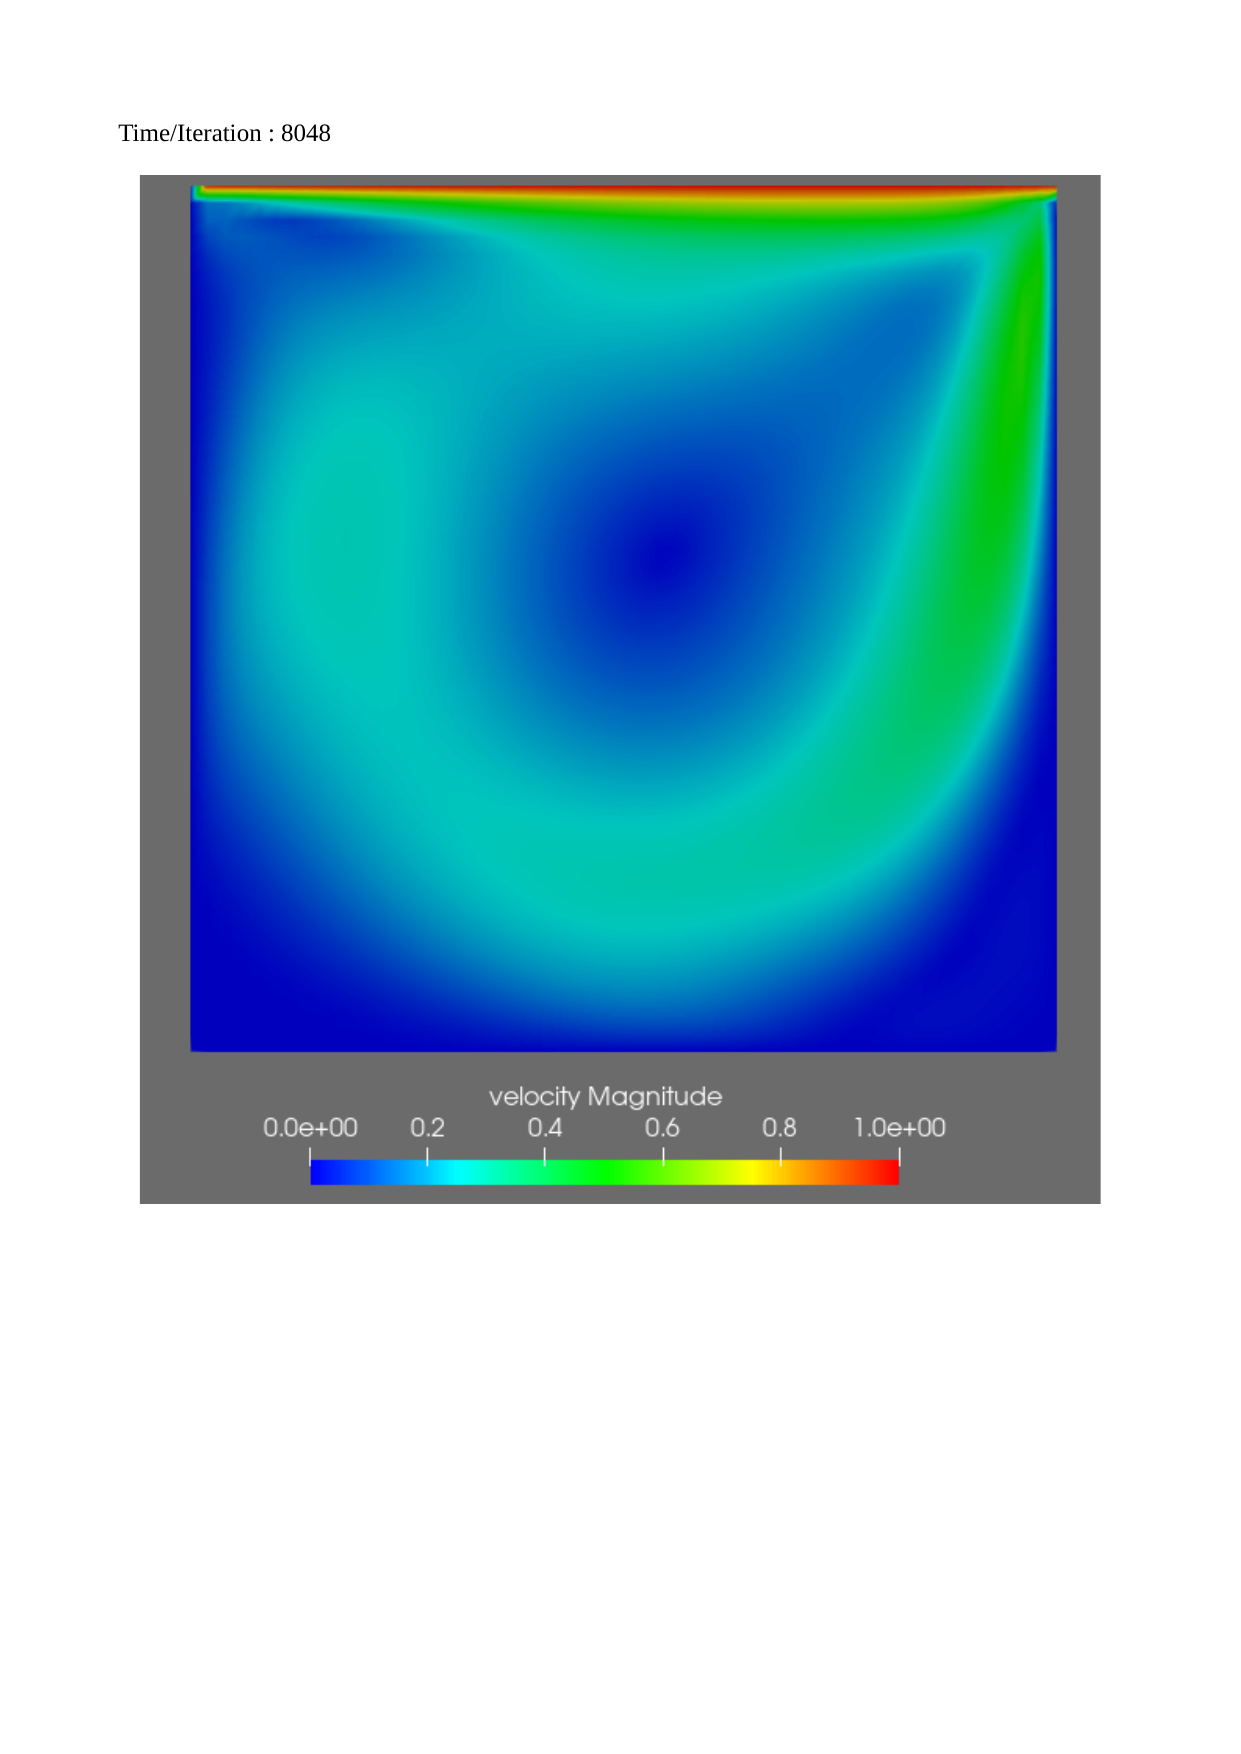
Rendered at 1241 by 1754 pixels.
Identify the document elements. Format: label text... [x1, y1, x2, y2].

text Time/Iteration : 8048 [118, 118, 1122, 147]
picture [139, 175, 1101, 1204]
